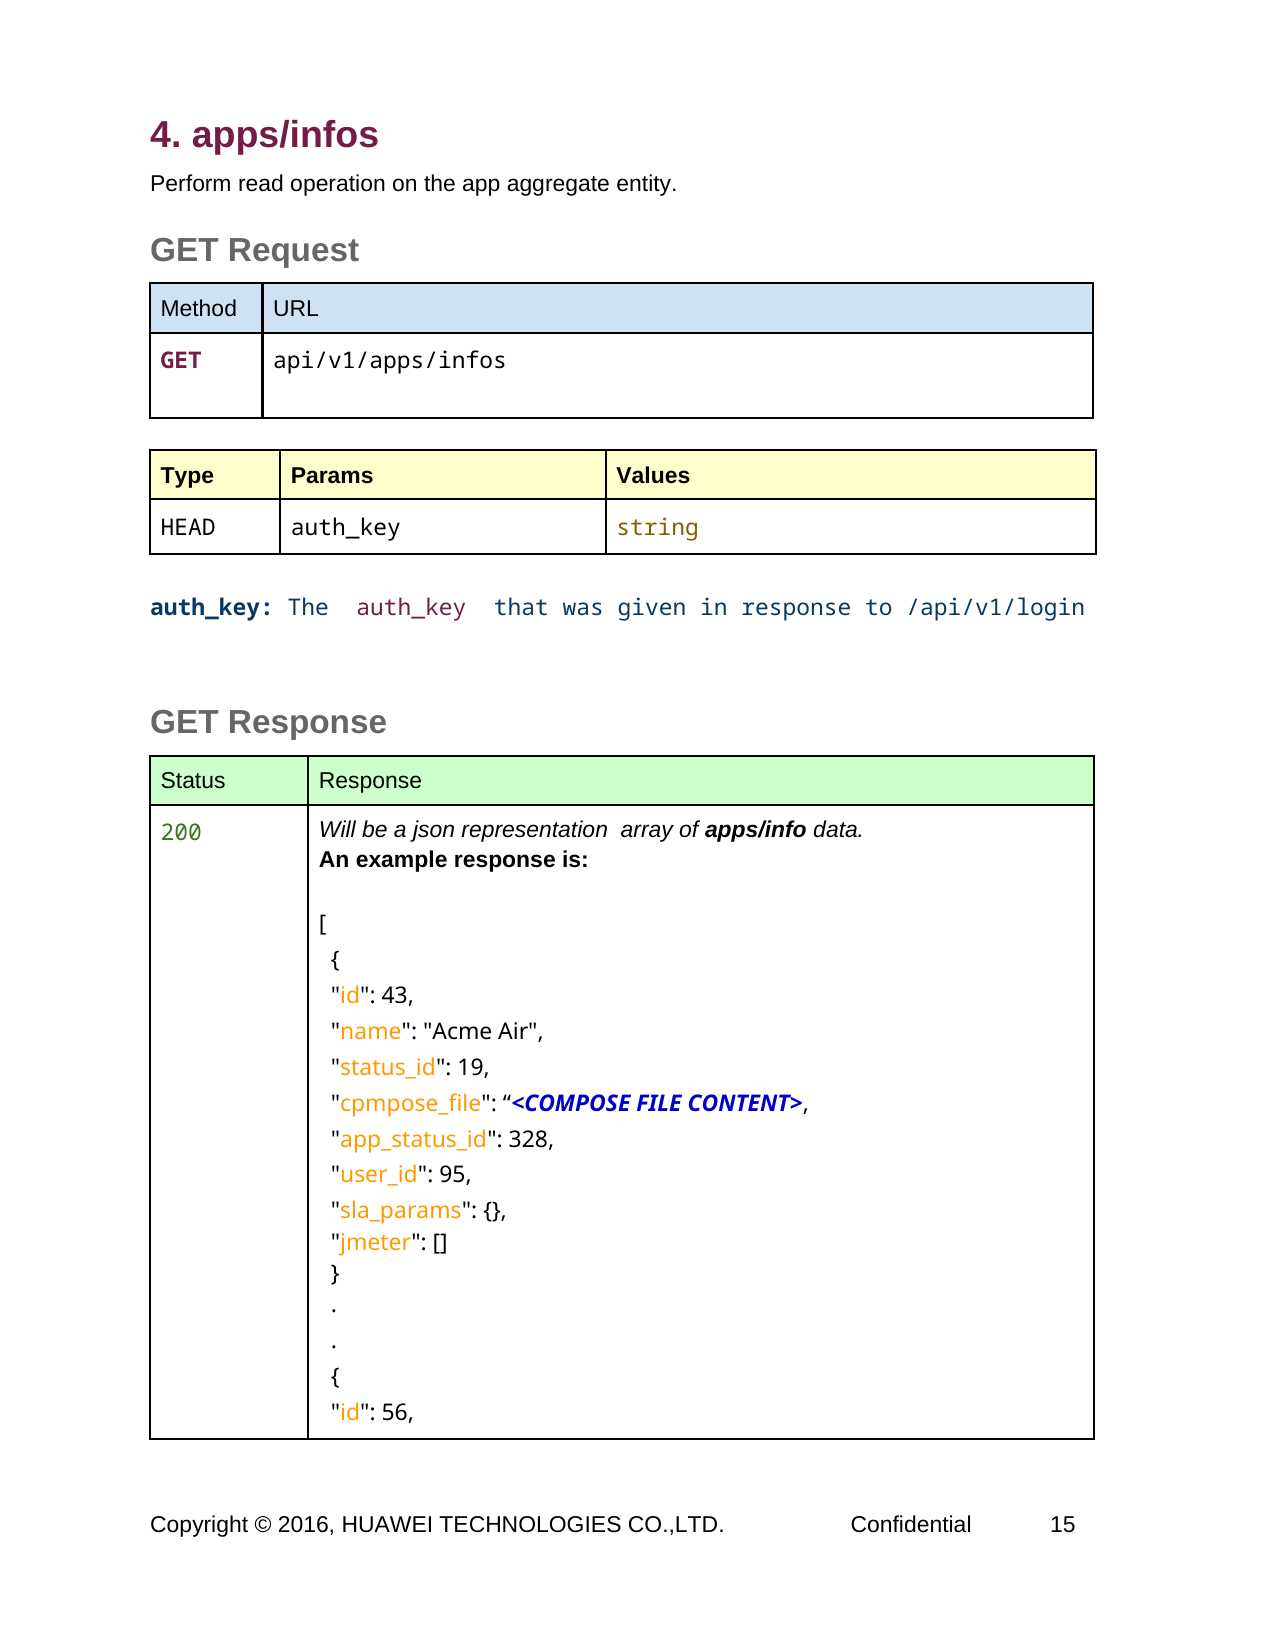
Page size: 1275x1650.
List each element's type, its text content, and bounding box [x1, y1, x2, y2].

table_header Values [607, 451, 1095, 498]
table_cell GET [151, 334, 261, 417]
table_cell 200 [151, 806, 307, 1438]
table_header Params [281, 451, 605, 498]
subtitle GET Request [150, 230, 1125, 268]
text Perform read operation on the app aggregate entity. [150, 170, 1152, 197]
table_cell Will be a json representation array of apps/info data. An example response is: [ { "id": 43, "name": "Acme Air", "status_id": 19, "cpmpose_file": “<COMPOSE FILE CONTENT>, "app_status_id": 328, "user_id": 95, "sla_params": {}, "jmeter": [] } . . { "id": 56, [309, 806, 1093, 1438]
table_header Response [309, 757, 1093, 804]
list auth_key: The auth_key that was given in response to /api/v1/login [150, 591, 1125, 622]
table_header Type [151, 451, 279, 498]
table_cell HEAD [151, 500, 279, 552]
subtitle GET Response [150, 702, 1125, 740]
subtitle 4. apps/infos [150, 112, 1125, 156]
table_cell string [607, 500, 1095, 552]
table_header Status [151, 757, 307, 804]
table_header URL [264, 284, 1092, 332]
table_cell api/v1/apps/infos [264, 334, 1092, 417]
table_cell auth_key [281, 500, 605, 552]
table_header Method [151, 284, 261, 332]
